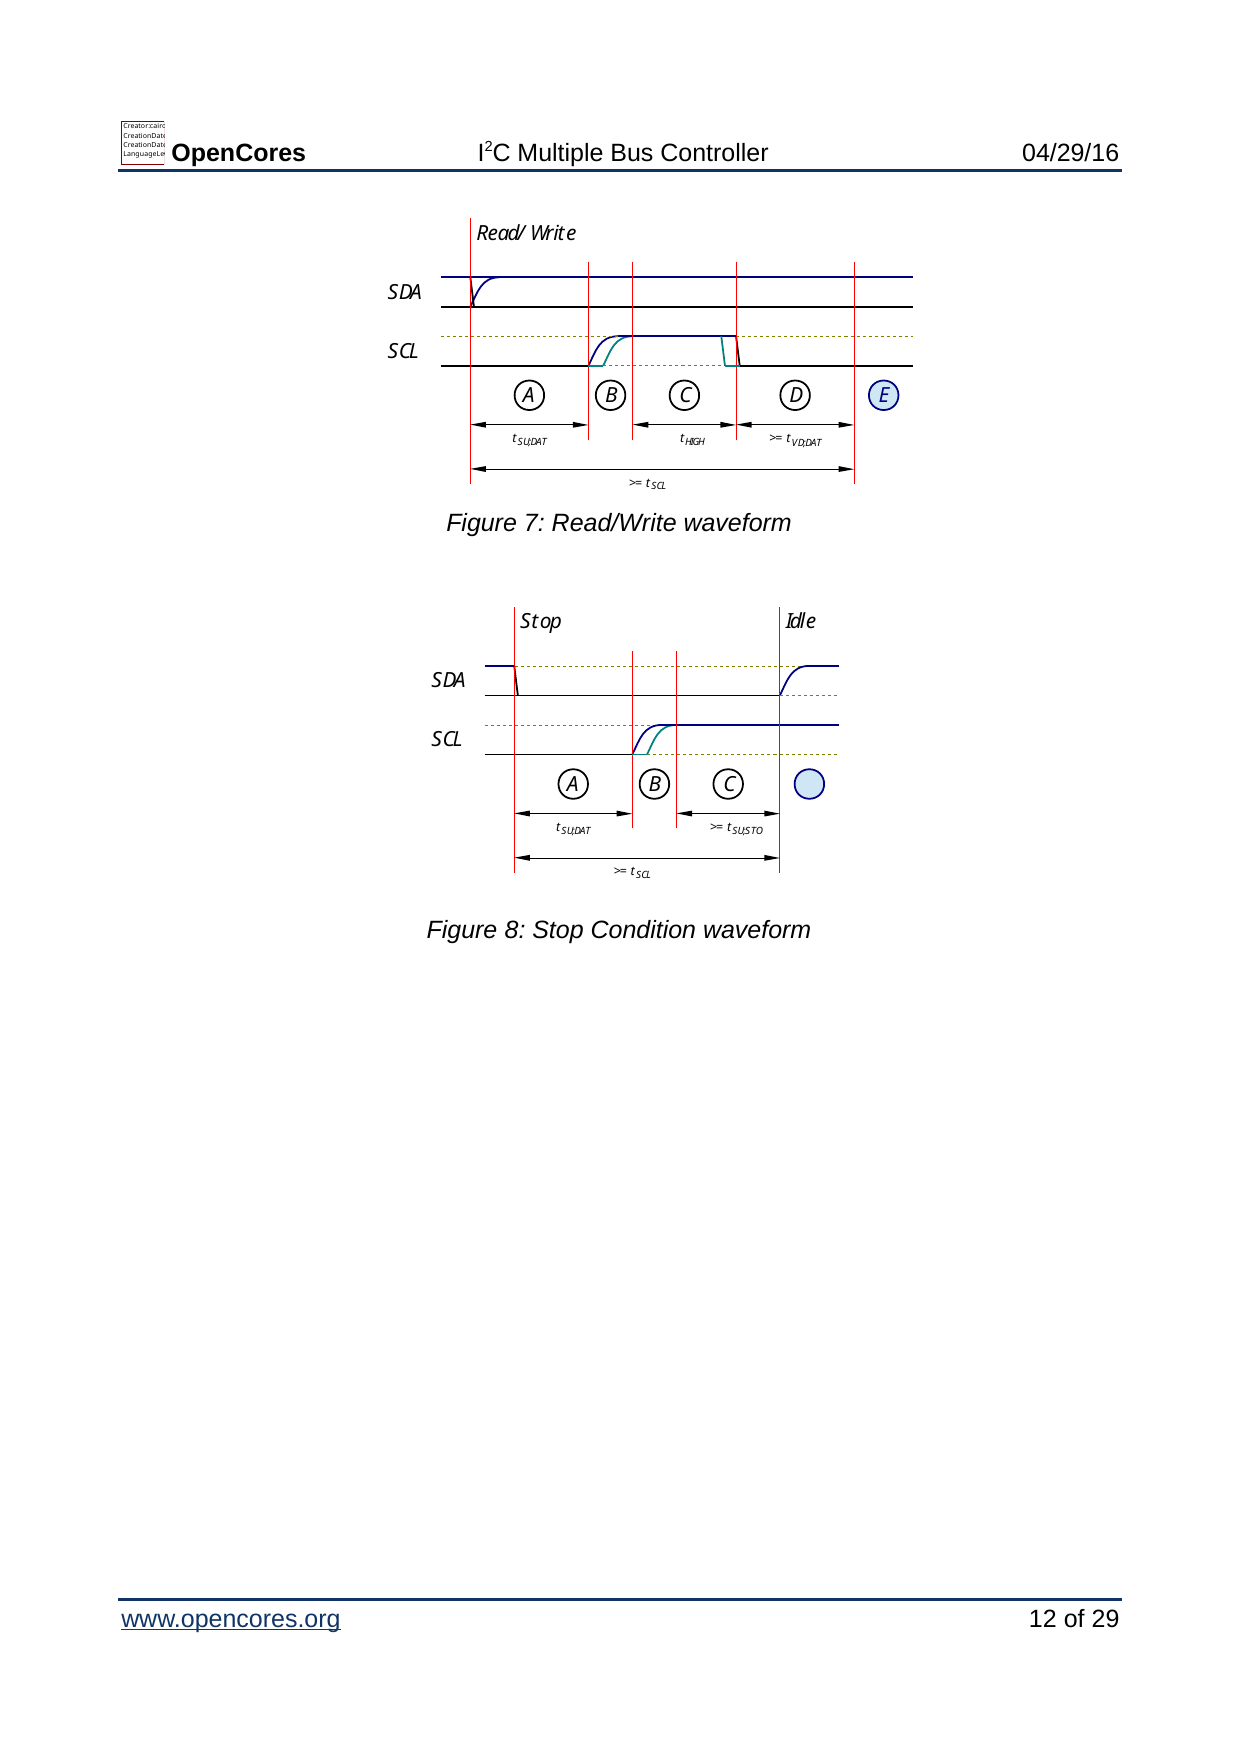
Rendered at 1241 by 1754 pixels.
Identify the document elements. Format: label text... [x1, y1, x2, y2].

text Figure 8: Stop Condition waveform [297, 593, 943, 944]
text Figure 7: Read/Write waveform [253, 215, 987, 537]
